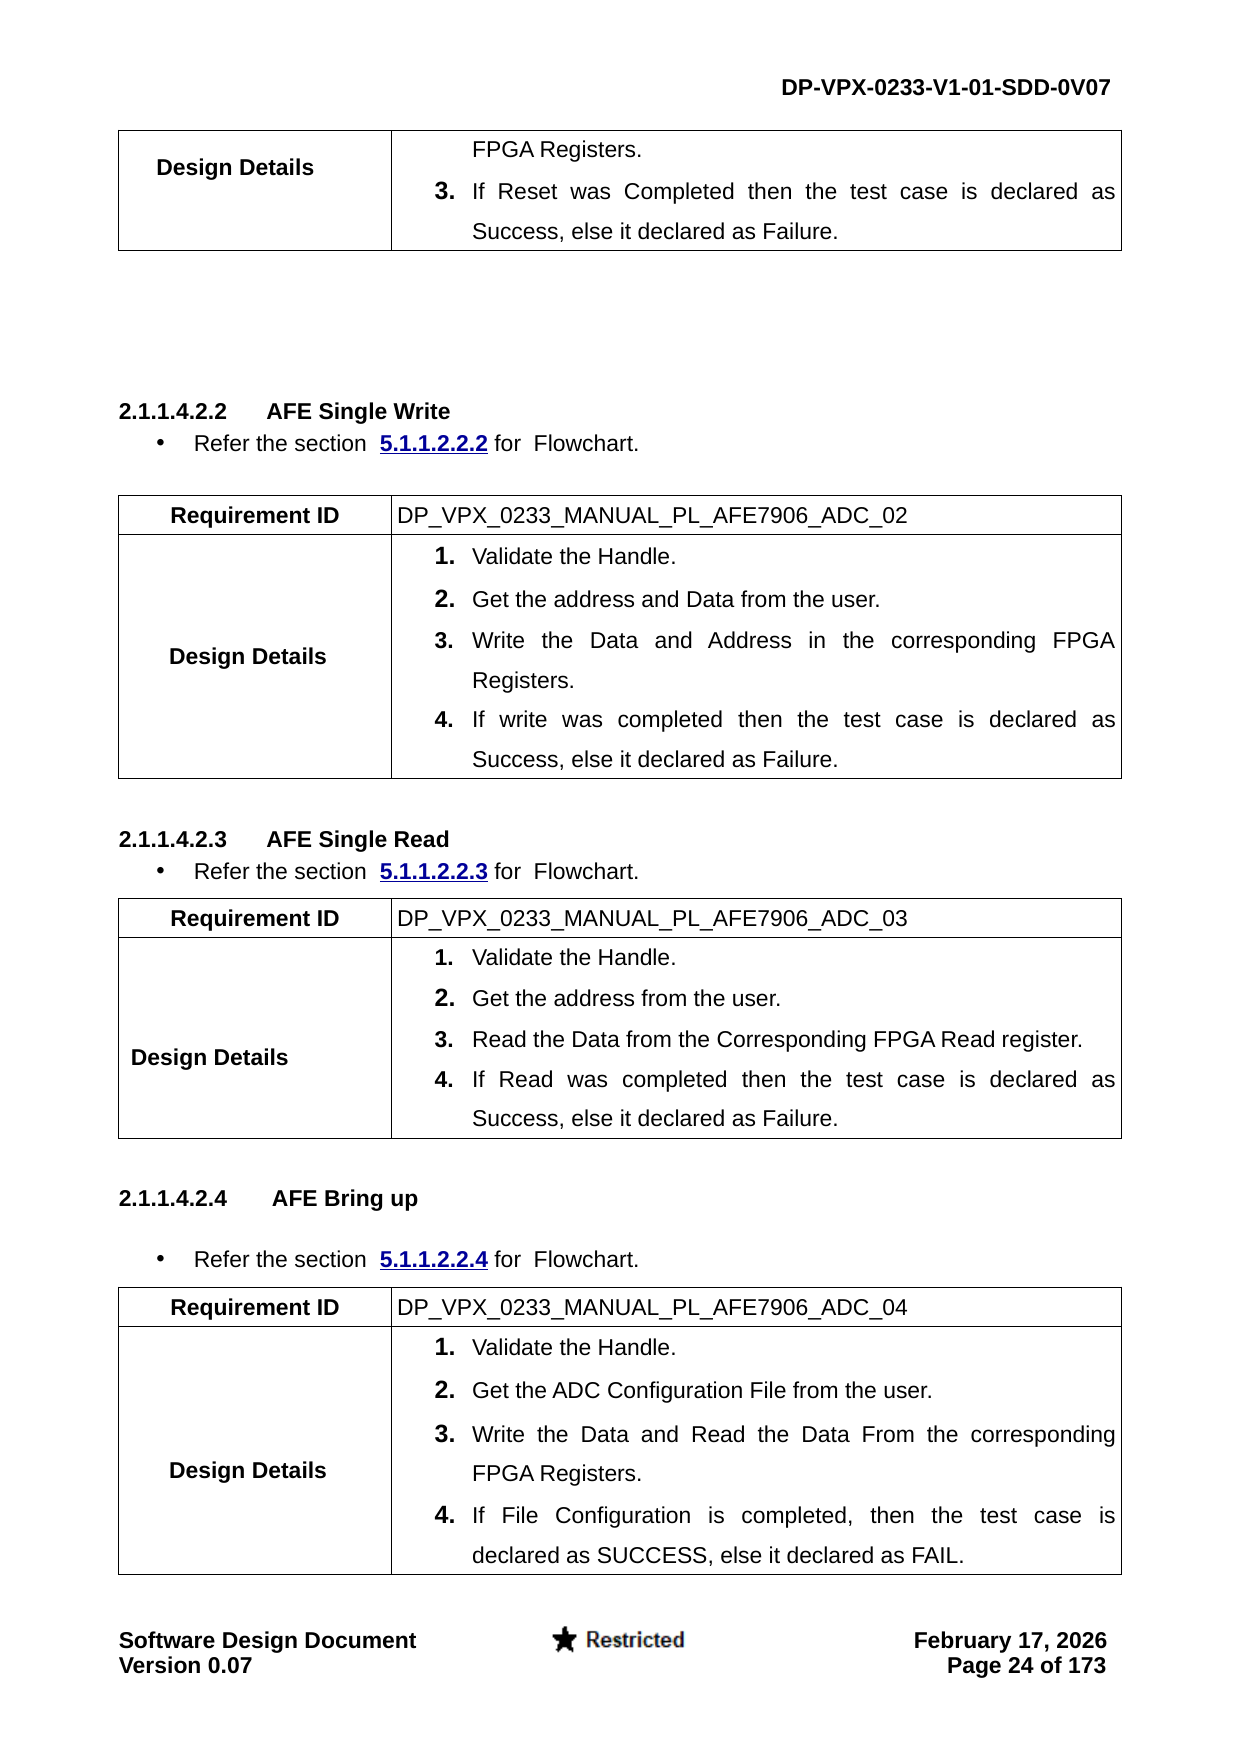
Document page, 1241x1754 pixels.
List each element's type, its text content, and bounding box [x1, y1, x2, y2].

table_header Requirement ID [119, 1288, 391, 1326]
picture [542, 1617, 698, 1662]
table_header DP_VPX_0233_MANUAL_PL_AFE7906_ADC_04 [392, 1288, 1121, 1326]
table_cell Design Details [119, 938, 391, 1137]
table_header Requirement ID [119, 496, 391, 534]
table_header DP_VPX_0233_MANUAL_PL_AFE7906_ADC_02 [392, 496, 1121, 534]
table_cell Validate the Handle. Get the address and Data from the user. Write the Data and Address in the corresponding FPGA Registers. If write was completed then the test case is declared as Success, else it declared as Failure. [392, 535, 1121, 778]
subtitle AFE Single Read [118, 829, 1122, 852]
table_cell Validate the Handle. Get the address from the user. Read the Data from the Corresponding FPGA Read register. If Read was completed then the test case is declared as Success, else it declared as Failure. [392, 938, 1121, 1137]
list Refer the section 5.1.1.2.2.3 for Flowchart. [156, 858, 1122, 885]
table_cell Design Details [119, 131, 391, 250]
list Refer the section 5.1.1.2.2.2 for Flowchart. [156, 430, 1122, 457]
table_header Requirement ID [119, 899, 391, 937]
list Refer the section 5.1.1.2.2.4 for Flowchart. [156, 1246, 1122, 1273]
table_cell Validate the Handle. Get the ADC Configuration File from the user. Write the Data and Read the Data From the corresponding FPGA Registers. If File Configuration is completed, then the test case is declared as SUCCESS, else it declared as FAIL. [392, 1327, 1121, 1574]
table_header DP_VPX_0233_MANUAL_PL_AFE7906_ADC_03 [392, 899, 1121, 937]
subtitle AFE Bring up [118, 1188, 1122, 1211]
table_cell FPGA Registers. If Reset was Completed then the test case is declared as Success, else it declared as Failure. [392, 131, 1121, 250]
table_cell Design Details [119, 1327, 391, 1574]
subtitle AFE Single Write [118, 401, 1122, 424]
table_cell Design Details [119, 535, 391, 778]
